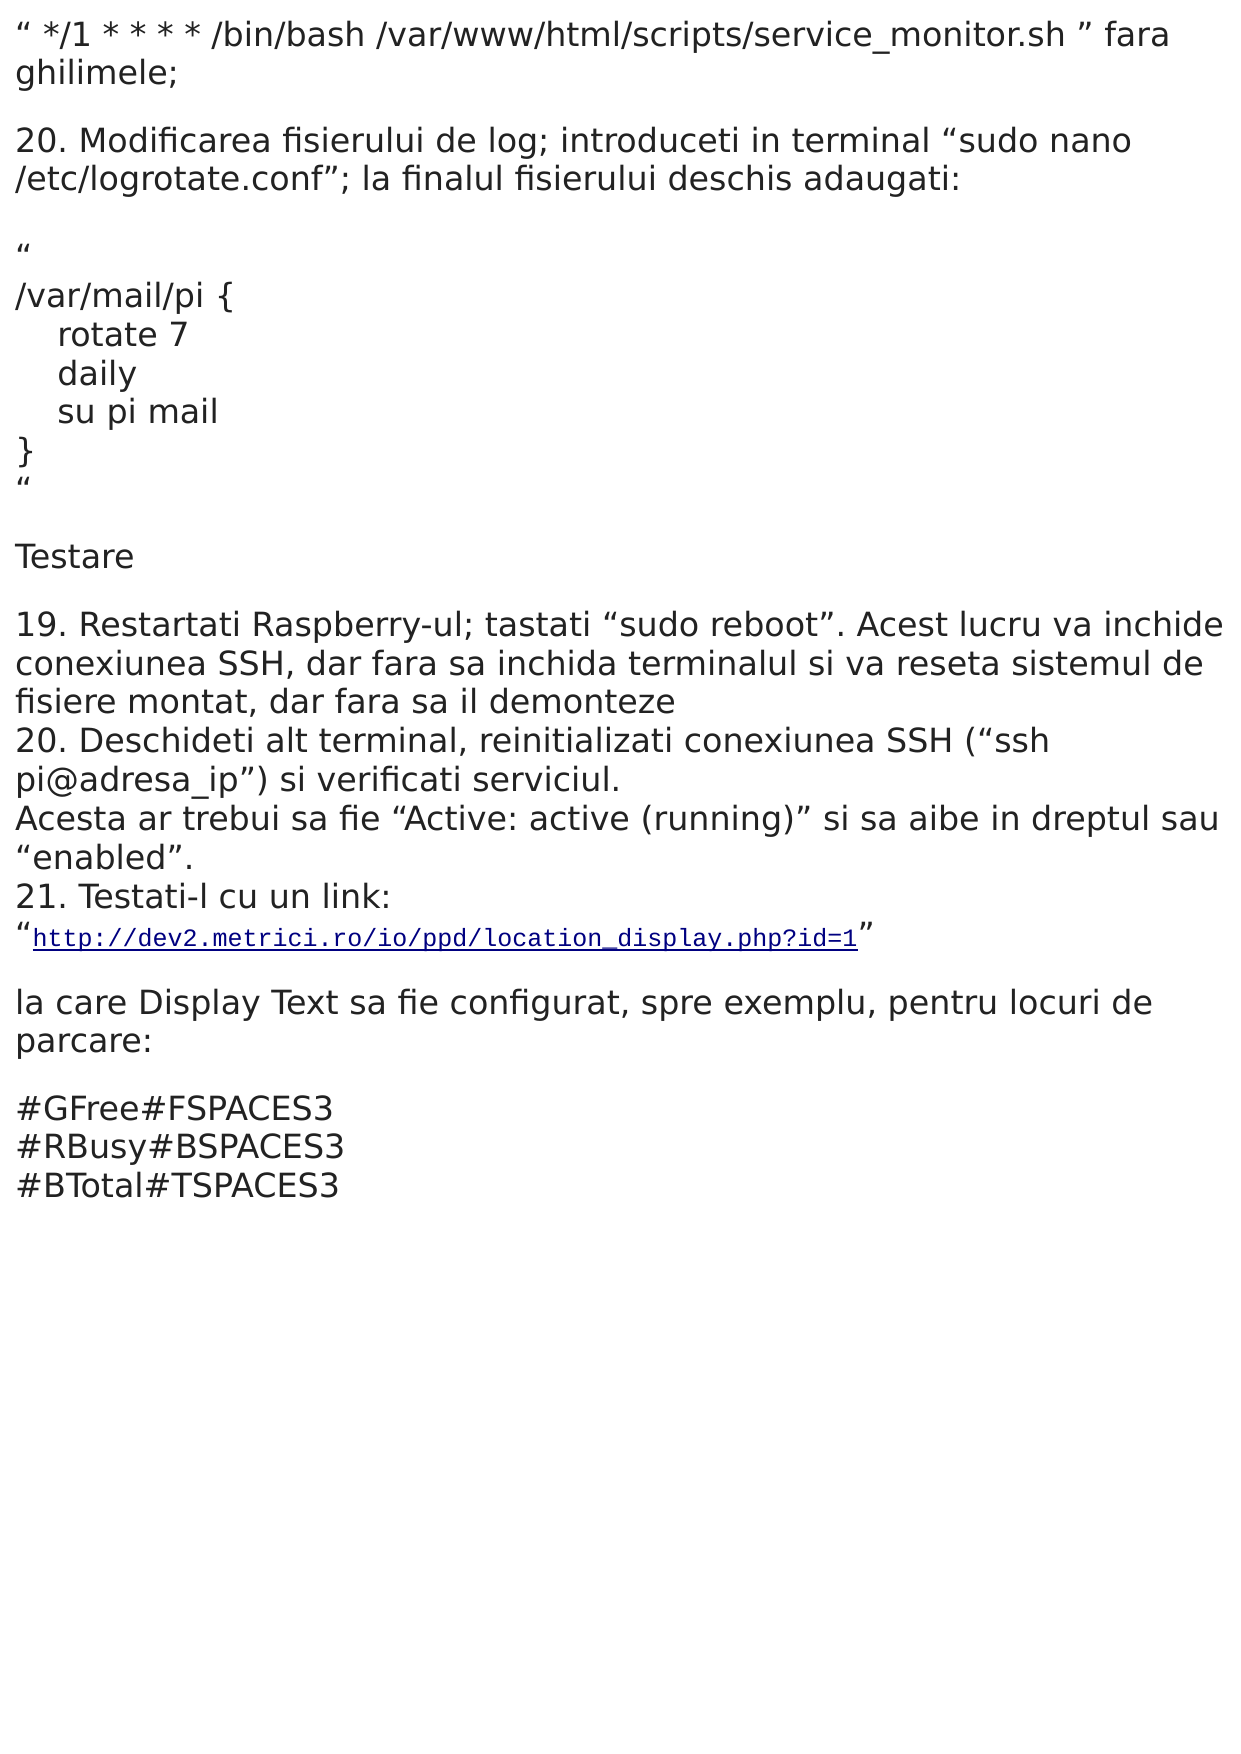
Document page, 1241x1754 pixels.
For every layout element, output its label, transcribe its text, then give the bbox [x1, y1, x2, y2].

text Testare [15, 538, 1226, 577]
text #RBusy#BSPACES3 [15, 1128, 1226, 1167]
text 21. Testati-l cu un link: [15, 877, 1226, 916]
text su pi mail [15, 393, 1226, 432]
text “ */1 * * * * /bin/bash /var/www/html/scripts/service_monitor.sh ” fara ghilimele; [15, 15, 1226, 93]
text “ [15, 199, 1226, 276]
text “ [15, 471, 1226, 509]
text Acesta ar trebui sa fie “Active: active (running)” si sa aibe in dreptul sau “enabled”. [15, 799, 1226, 877]
text /var/mail/pi { [15, 276, 1226, 315]
text } [15, 432, 1226, 471]
text rotate 7 [15, 315, 1226, 354]
text 20. Deschideti alt terminal, reinitializati conexiunea SSH (“ssh pi@adresa_ip”) si verificati serviciul. [15, 722, 1226, 799]
text daily [15, 354, 1226, 393]
text #BTotal#TSPACES3 [15, 1167, 1226, 1206]
text 19. Restartati Raspberry-ul; tastati “sudo reboot”. Acest lucru va inchide conexiunea SSH, dar fara sa inchida terminalul si va reseta sistemul de fisiere montat, dar fara sa il demonteze [15, 605, 1226, 722]
text 20. Modificarea fisierului de log; introduceti in terminal “sudo nano /etc/logrotate.conf”; la finalul fisierului deschis adaugati: [15, 121, 1226, 199]
text #GFree#FSPACES3 [15, 1089, 1226, 1128]
text la care Display Text sa fie configurat, spre exemplu, pentru locuri de parcare: [15, 983, 1226, 1061]
text “http://dev2.metrici.ro/io/ppd/location_display.php?id=1” [15, 916, 1226, 955]
